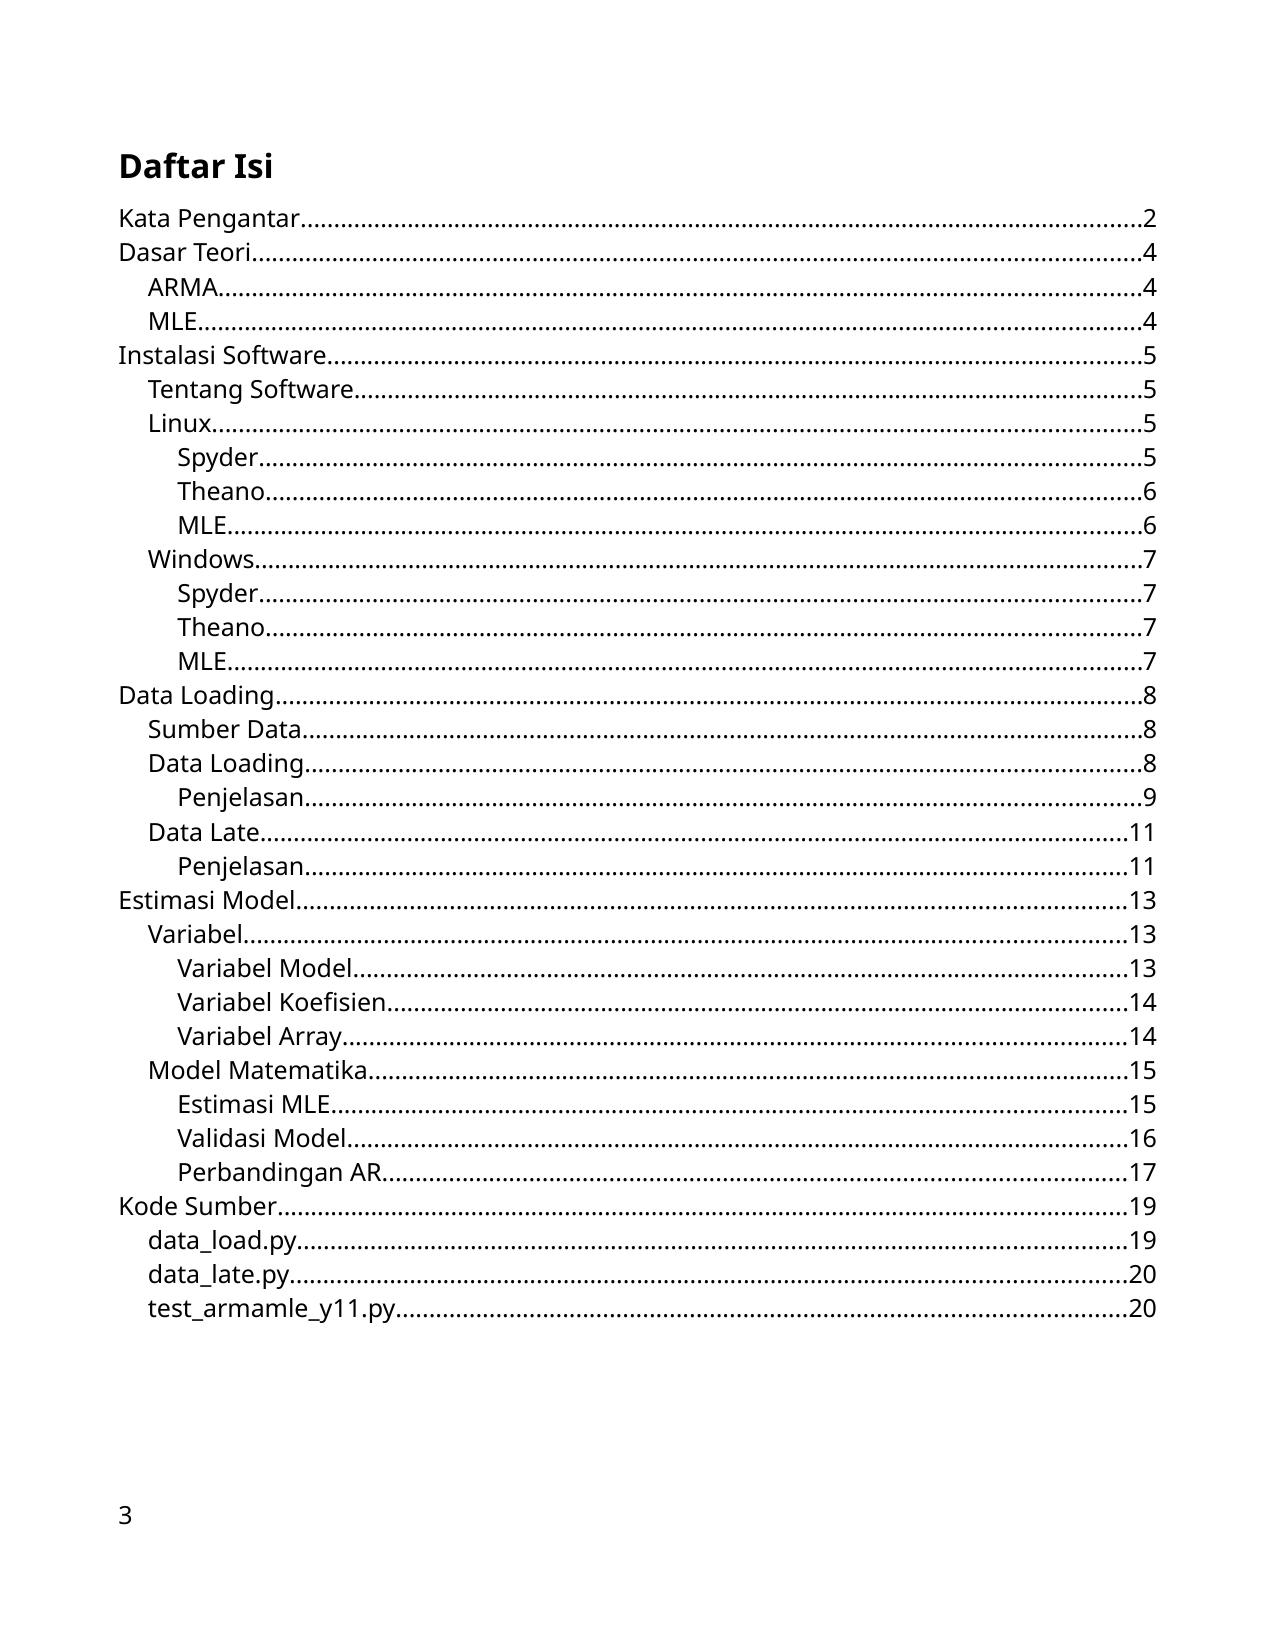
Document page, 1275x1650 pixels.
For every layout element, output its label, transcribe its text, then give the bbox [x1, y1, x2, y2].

text data_late.py 20 [148, 1257, 1157, 1291]
text Theano 6 [177, 473, 1157, 508]
text Spyder 5 [177, 439, 1157, 473]
text ARMA 4 [148, 269, 1157, 303]
text Data Loading 8 [118, 678, 1157, 712]
text Kode Sumber 19 [118, 1189, 1157, 1223]
text Spyder 7 [177, 576, 1157, 610]
text Penjelasan 11 [177, 848, 1157, 882]
text Windows 7 [148, 542, 1157, 576]
text Model Matematika 15 [148, 1053, 1157, 1087]
text data_load.py 19 [148, 1223, 1157, 1257]
text Estimasi MLE 15 [177, 1087, 1157, 1121]
subtitle Daftar Isi [118, 143, 1157, 188]
text Variabel 13 [148, 916, 1157, 950]
text Kata Pengantar 2 [118, 201, 1157, 235]
text Theano 7 [177, 610, 1157, 644]
text Data Loading 8 [148, 746, 1157, 780]
text Perbandingan AR 17 [177, 1155, 1157, 1189]
text Variabel Model 13 [177, 950, 1157, 984]
text Tentang Software 5 [148, 371, 1157, 405]
text MLE 4 [148, 303, 1157, 337]
text Variabel Array 14 [177, 1018, 1157, 1053]
text MLE 7 [177, 644, 1157, 678]
text Sumber Data 8 [148, 712, 1157, 746]
text Estimasi Model 13 [118, 882, 1157, 916]
text Dasar Teori 4 [118, 235, 1157, 269]
text Variabel Koefisien 14 [177, 984, 1157, 1018]
text Data Late 11 [148, 814, 1157, 848]
text Validasi Model 16 [177, 1121, 1157, 1155]
text Penjelasan 9 [177, 780, 1157, 814]
text test_armamle_y11.py 20 [148, 1291, 1157, 1325]
text Instalasi Software 5 [118, 337, 1157, 371]
text Linux 5 [148, 405, 1157, 439]
text MLE 6 [177, 508, 1157, 542]
